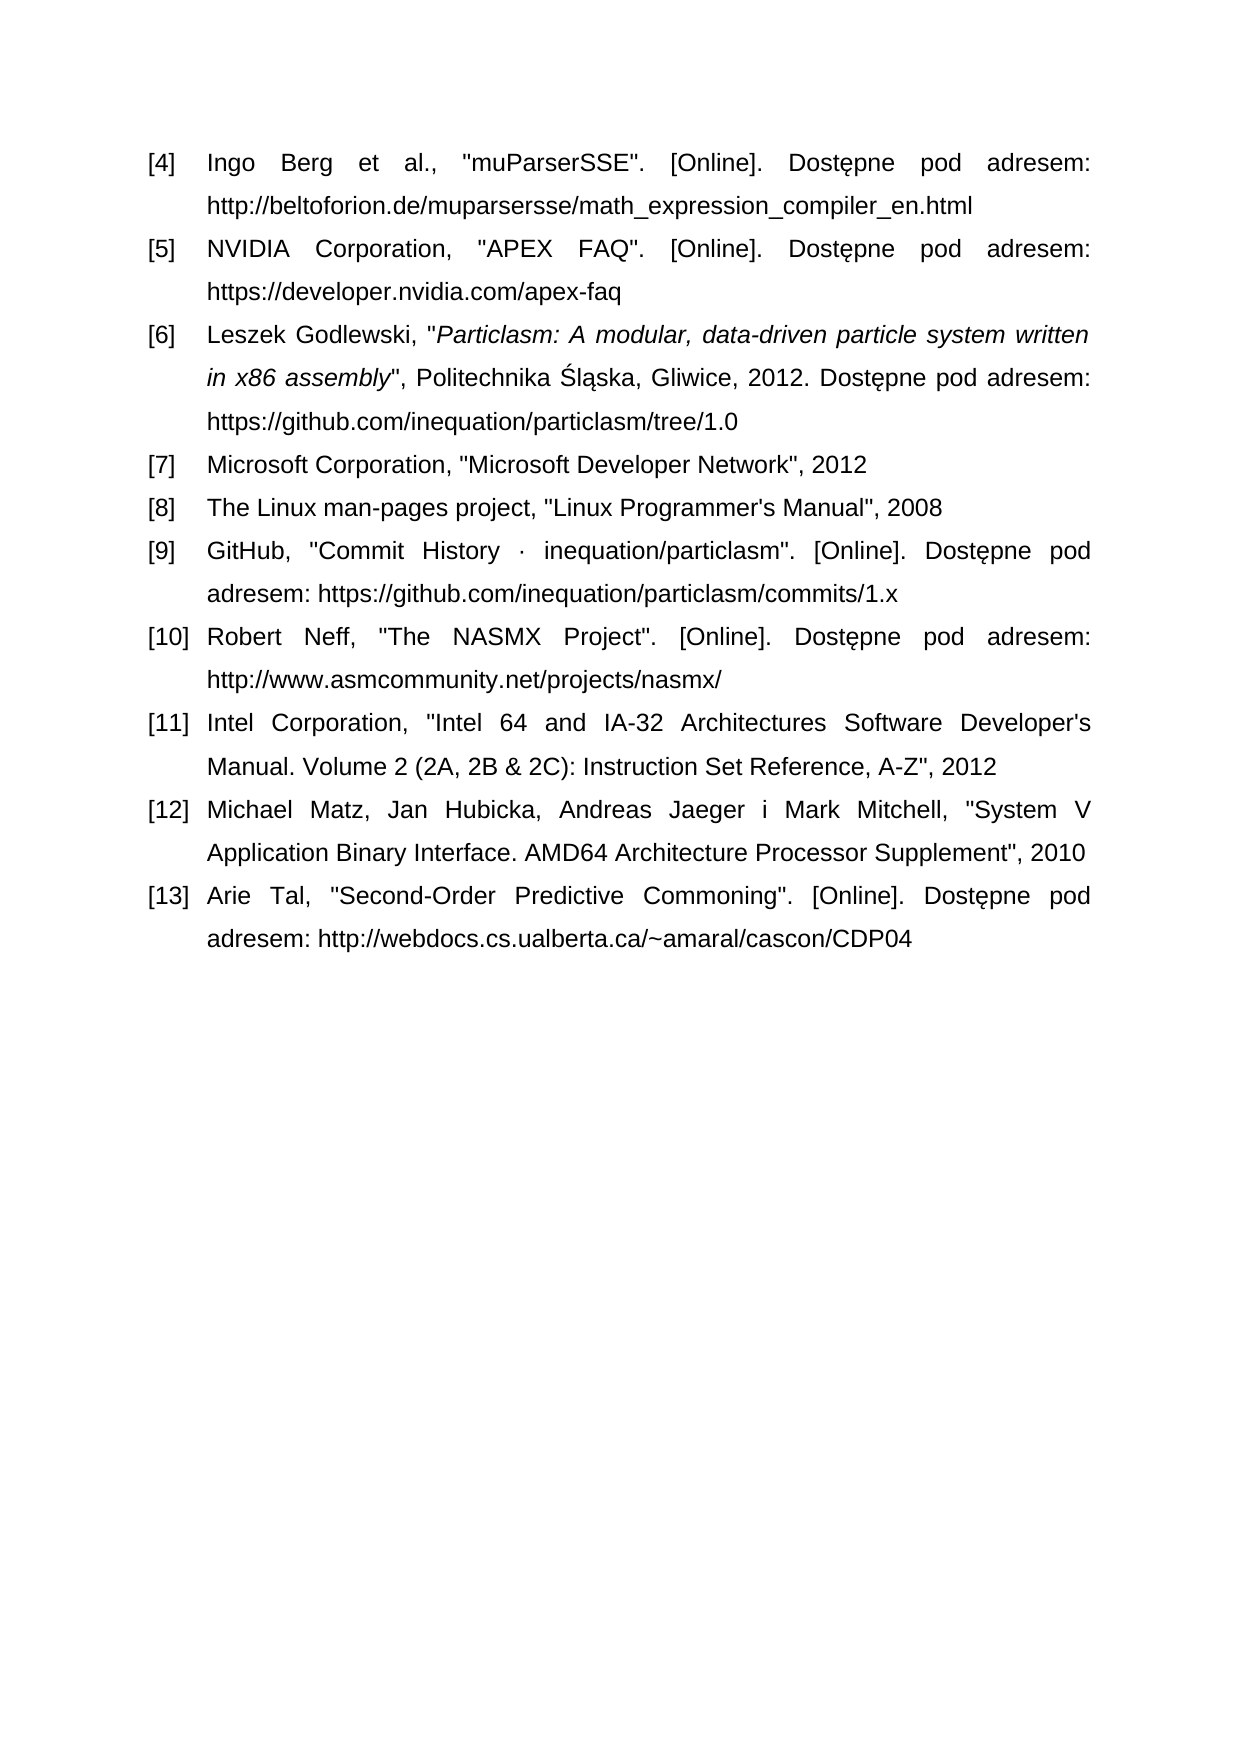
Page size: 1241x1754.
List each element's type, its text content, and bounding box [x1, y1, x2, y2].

text [5] NVIDIA Corporation, "APEX FAQ". [Online]. Dostępne pod adresem: https://developer.nvidia.com/apex-faq [148, 234, 1092, 306]
text [12] Michael Matz, Jan Hubicka, Andreas Jaeger i Mark Mitchell, "System V Application Binary Interface. AMD64 Architecture Processor Supplement", 2010 [148, 794, 1092, 866]
text [10] Robert Neff, "The NASMX Project". [Online]. Dostępne pod adresem: http://www.asmcommunity.net/projects/nasmx/ [148, 622, 1092, 694]
text [4] Ingo Berg et al., "muParserSSE". [Online]. Dostępne pod adresem: http://beltoforion.de/muparsersse/math_expression_compiler_en.html [148, 148, 1092, 219]
text [6] Leszek Godlewski, "Particlasm: A modular, data-driven particle system written in x86 assembly", Politechnika Śląska, Gliwice, 2012. Dostępne pod adresem: https://github.com/inequation/particlasm/tree/1.0 [148, 320, 1092, 435]
text [11] Intel Corporation, "Intel 64 and IA-32 Architectures Software Developer's Manual. Volume 2 (2A, 2B & 2C): Instruction Set Reference, A-Z", 2012 [148, 708, 1092, 780]
text [9] GitHub, "Commit History · inequation/particlasm". [Online]. Dostępne pod adresem: https://github.com/inequation/particlasm/commits/1.x [148, 536, 1092, 608]
text [13] Arie Tal, "Second-Order Predictive Commoning". [Online]. Dostępne pod adresem: http://webdocs.cs.ualberta.ca/~amaral/cascon/CDP04 [148, 881, 1092, 953]
text [7] Microsoft Corporation, "Microsoft Developer Network", 2012 [148, 449, 1092, 478]
text [8] The Linux man-pages project, "Linux Programmer's Manual", 2008 [148, 493, 1092, 521]
